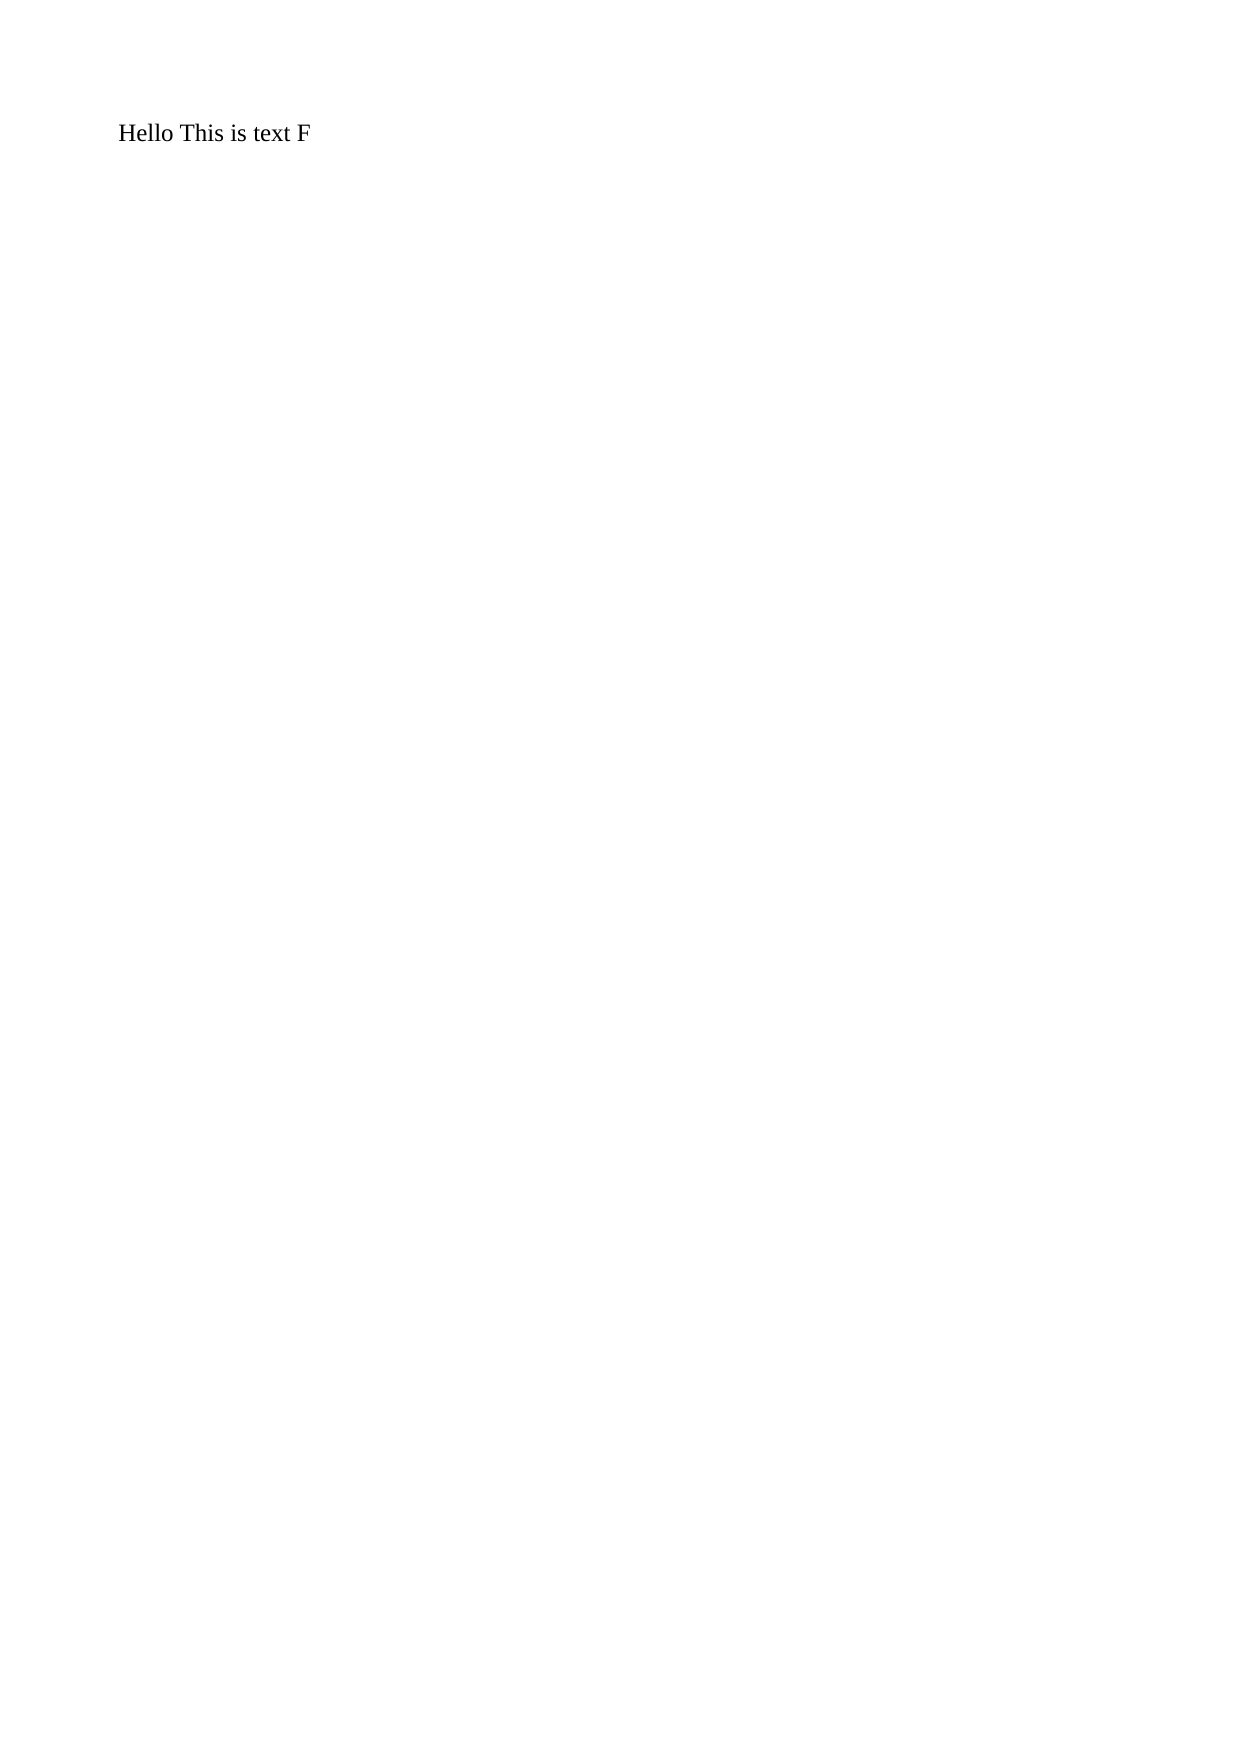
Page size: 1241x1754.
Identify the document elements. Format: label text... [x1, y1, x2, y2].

text Hello This is text F [118, 118, 1122, 147]
